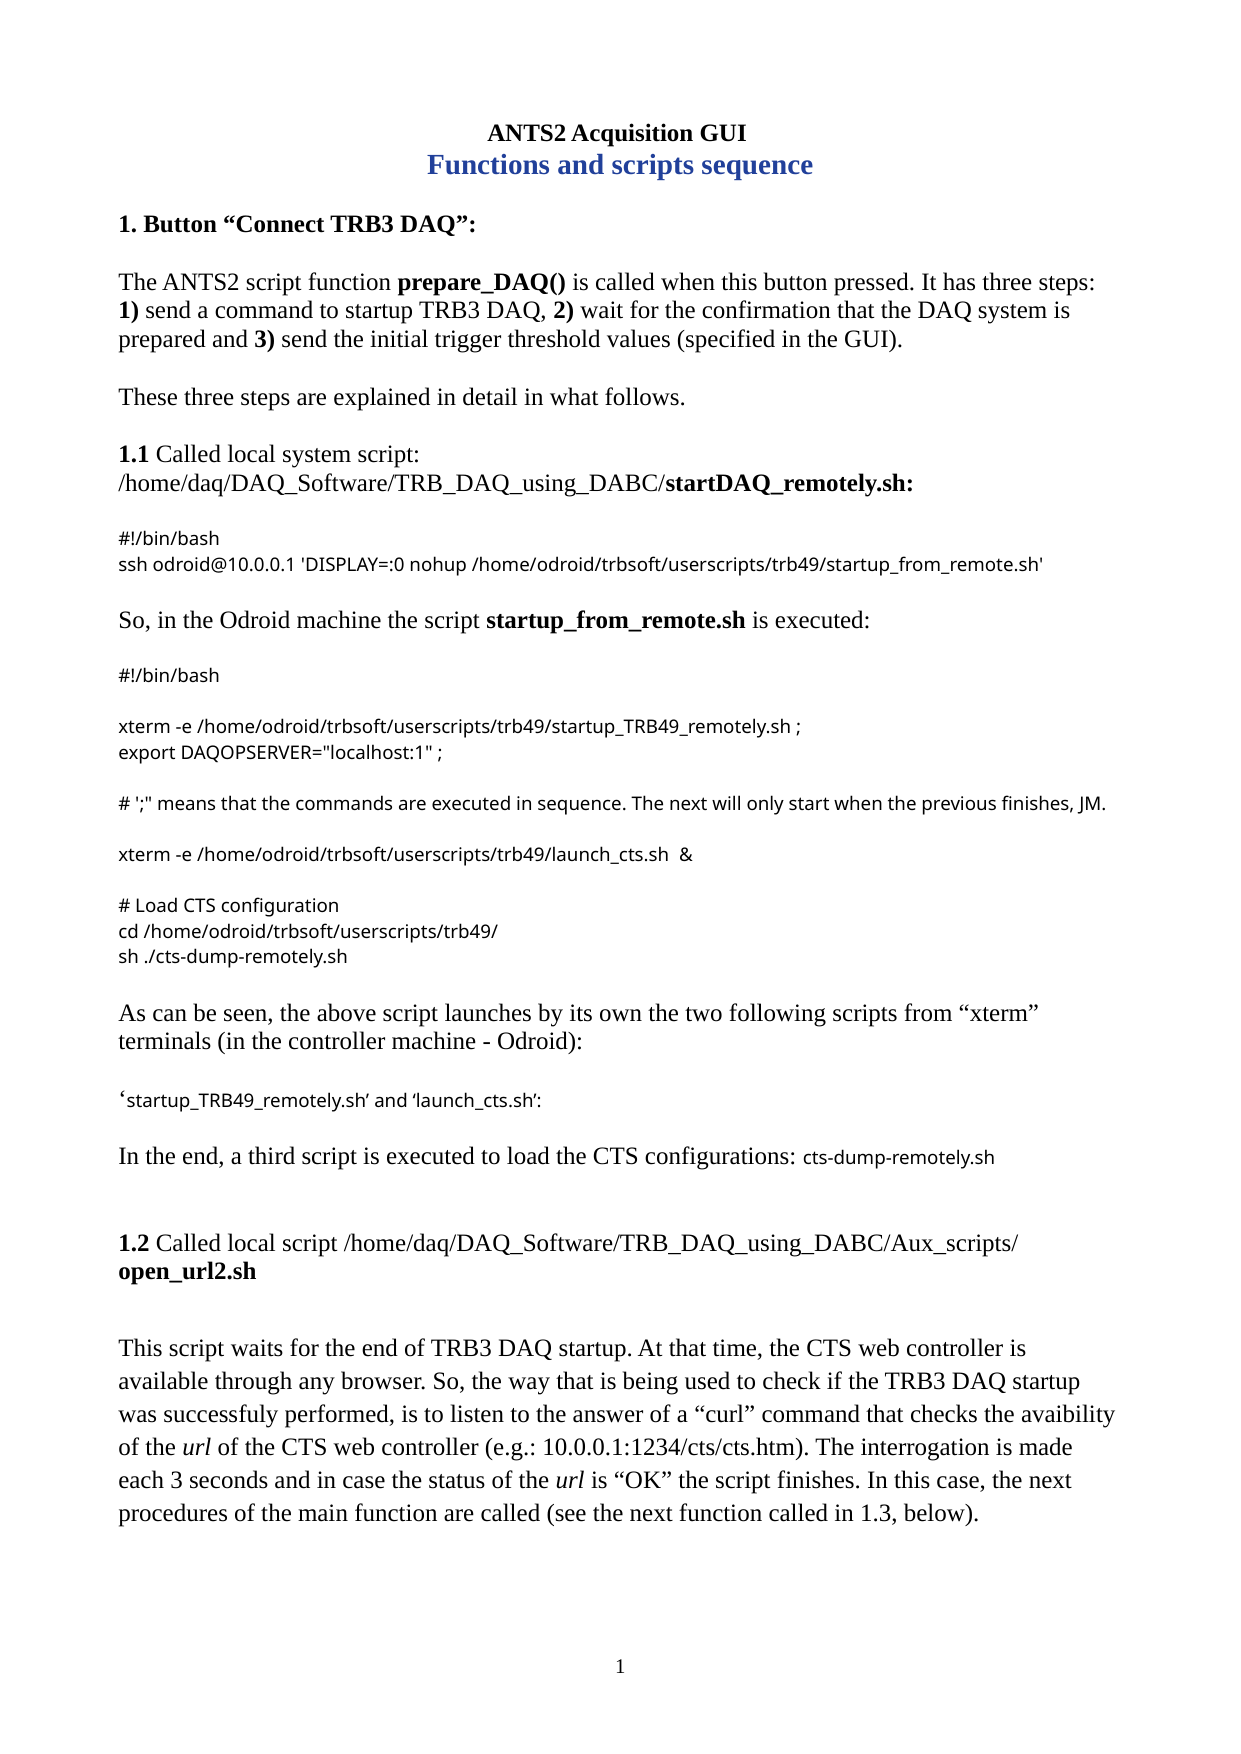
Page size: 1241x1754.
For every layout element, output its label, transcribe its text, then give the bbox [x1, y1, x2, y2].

text xterm -e /home/odroid/trbsoft/userscripts/trb49/launch_cts.sh & [118, 841, 1122, 867]
text ANTS2 Acquisition GUI [118, 118, 1122, 147]
text The ANTS2 script function prepare_DAQ() is called when this button pressed. It has three steps: 1) send a command to startup TRB3 DAQ, 2) wait for the confirmation that the DAQ system is prepared and 3) send the initial trigger threshold values (specified in the GUI). [118, 267, 1122, 353]
text 1.1 Called local system script: [118, 439, 1122, 468]
text ssh odroid@10.0.0.1 'DISPLAY=:0 nohup /home/odroid/trbsoft/userscripts/trb49/startup_from_remote.sh' [118, 551, 1122, 576]
text ‘startup_TRB49_remotely.sh’ and ‘launch_cts.sh’: [118, 1084, 1122, 1113]
text 1.2 Called local script /home/daq/DAQ_Software/TRB_DAQ_using_DABC/Aux_scripts/ open_url2.sh [118, 1228, 1122, 1285]
text In the end, a third script is executed to load the CTS configurations: cts-dump-remotely.sh [118, 1141, 1122, 1170]
text export DAQOPSERVER="localhost:1" ; [118, 739, 1122, 765]
text # Load CTS configuration [118, 892, 1122, 918]
text # ';" means that the commands are executed in sequence. The next will only start when the previous finishes, JM. [118, 790, 1122, 816]
text sh ./cts-dump-remotely.sh [118, 943, 1122, 969]
text /home/daq/DAQ_Software/TRB_DAQ_using_DABC/startDAQ_remotely.sh: [118, 468, 1122, 497]
text These three steps are explained in detail in what follows. [118, 382, 1122, 410]
text This script waits for the end of TRB3 DAQ startup. At that time, the CTS web controller is available through any browser. So, the way that is being used to check if the TRB3 DAQ startup was successfuly performed, is to listen to the answer of a “curl” command that checks the avaibility of the url of the CTS web controller (e.g.: 10.0.0.1:1234/cts/cts.htm). The interrogation is made each 3 seconds and in case the status of the url is “OK” the script finishes. In this case, the next procedures of the main function are called (see the next function called in 1.3, below). [118, 1333, 1122, 1527]
text As can be seen, the above script launches by its own the two following scripts from “xterm” terminals (in the controller machine - Odroid): [118, 998, 1122, 1055]
text #!/bin/bash [118, 525, 1122, 551]
text So, in the Odroid machine the script startup_from_remote.sh is executed: [118, 605, 1122, 634]
text #!/bin/bash [118, 663, 1122, 688]
text Functions and scripts sequence [118, 147, 1122, 180]
text xterm -e /home/odroid/trbsoft/userscripts/trb49/startup_TRB49_remotely.sh ; [118, 714, 1122, 739]
text 1. Button “Connect TRB3 DAQ”: [118, 209, 1122, 238]
text cd /home/odroid/trbsoft/userscripts/trb49/ [118, 918, 1122, 943]
